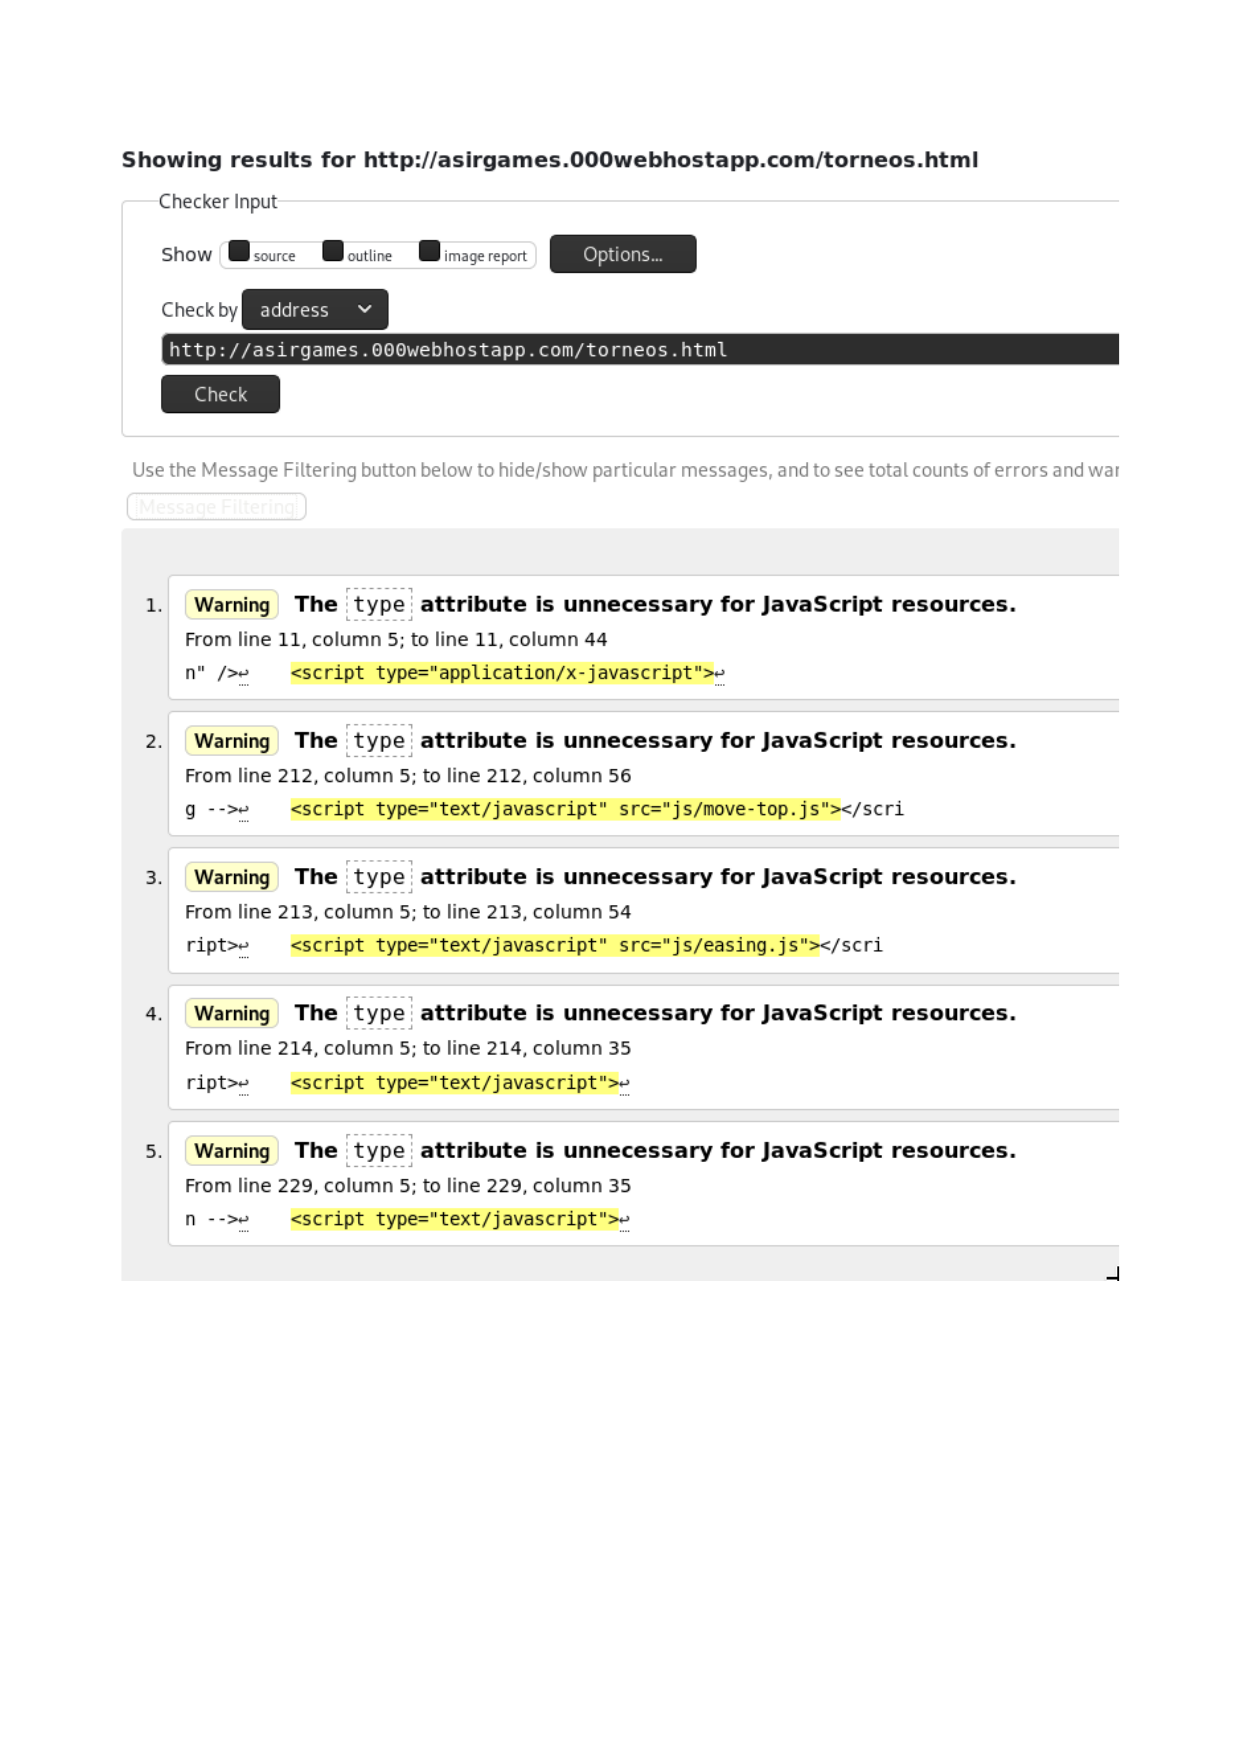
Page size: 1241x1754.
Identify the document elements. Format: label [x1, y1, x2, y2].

picture [115, 137, 1120, 1281]
